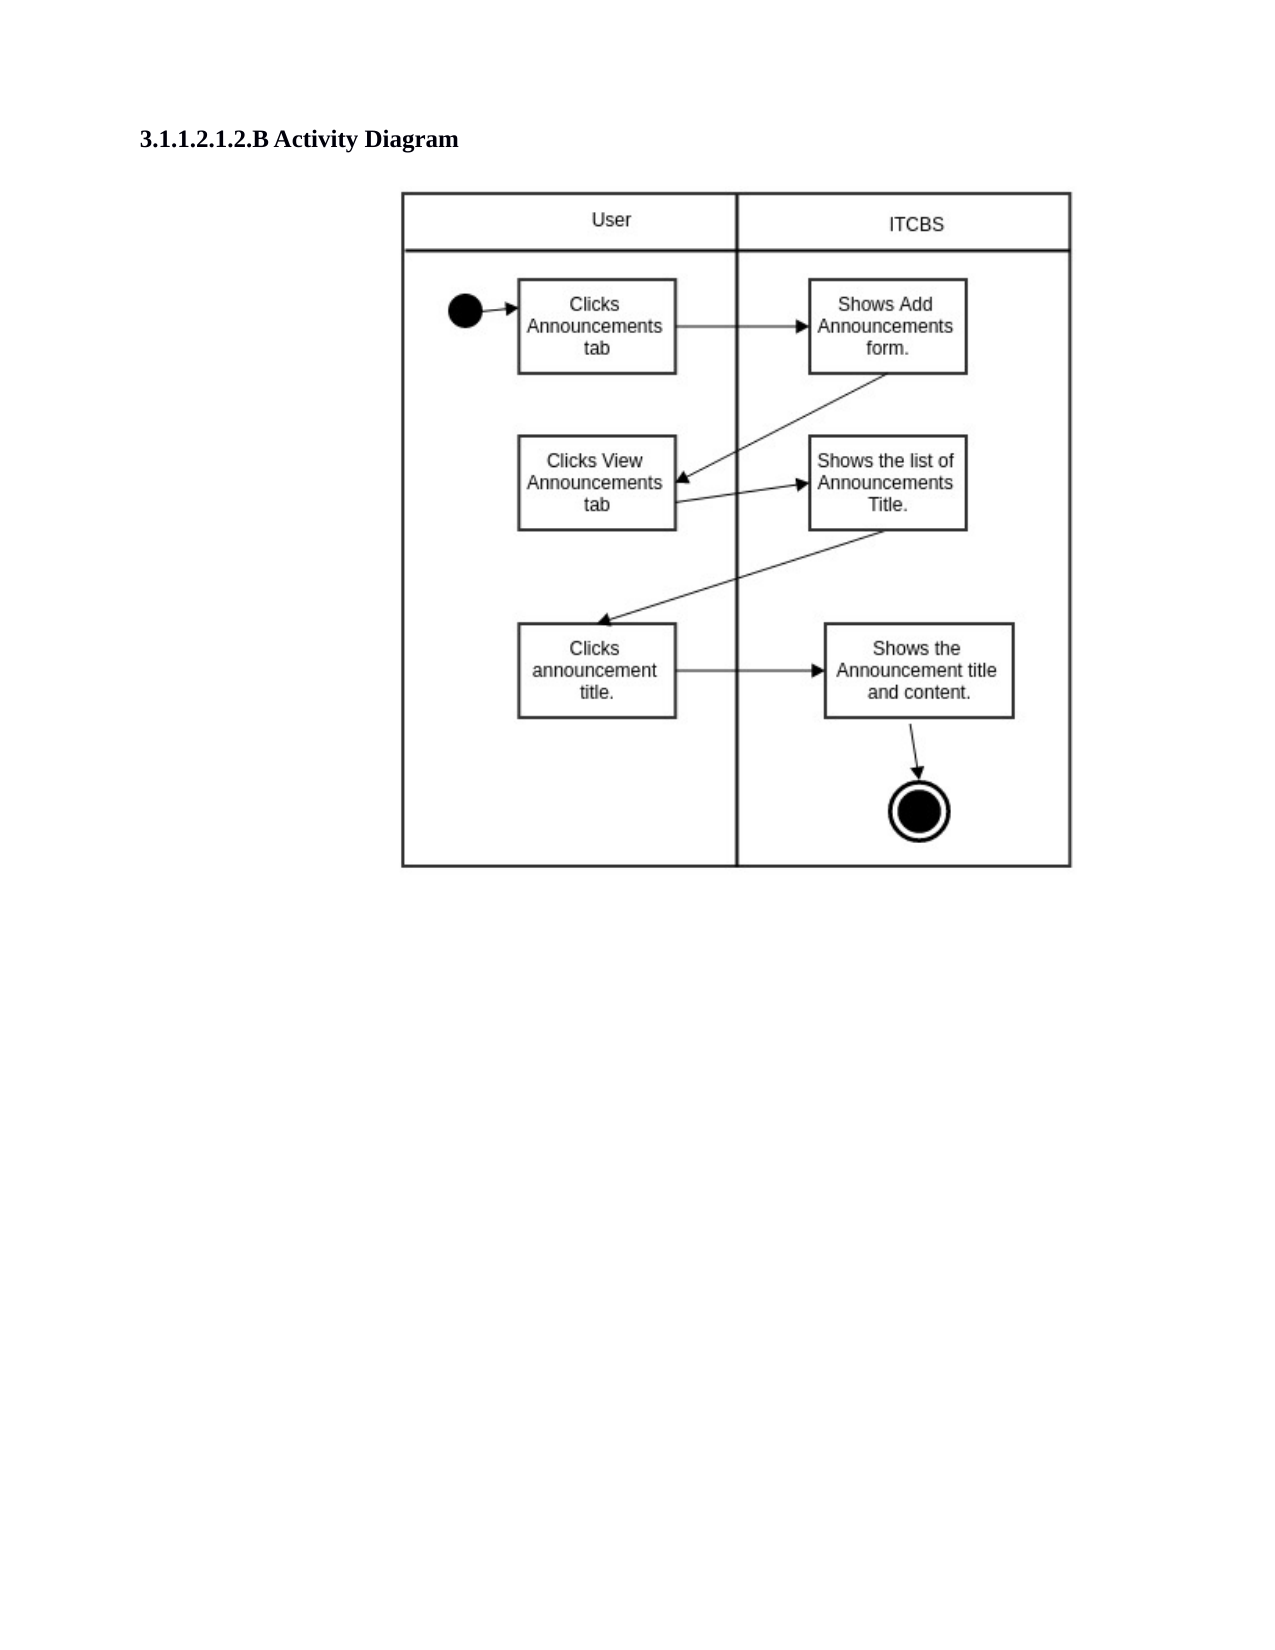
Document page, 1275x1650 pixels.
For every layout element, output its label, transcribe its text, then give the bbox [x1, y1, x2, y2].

picture [137, 186, 1109, 904]
text 3.1.1.2.1.2.B Activity Diagram [139, 124, 1096, 153]
